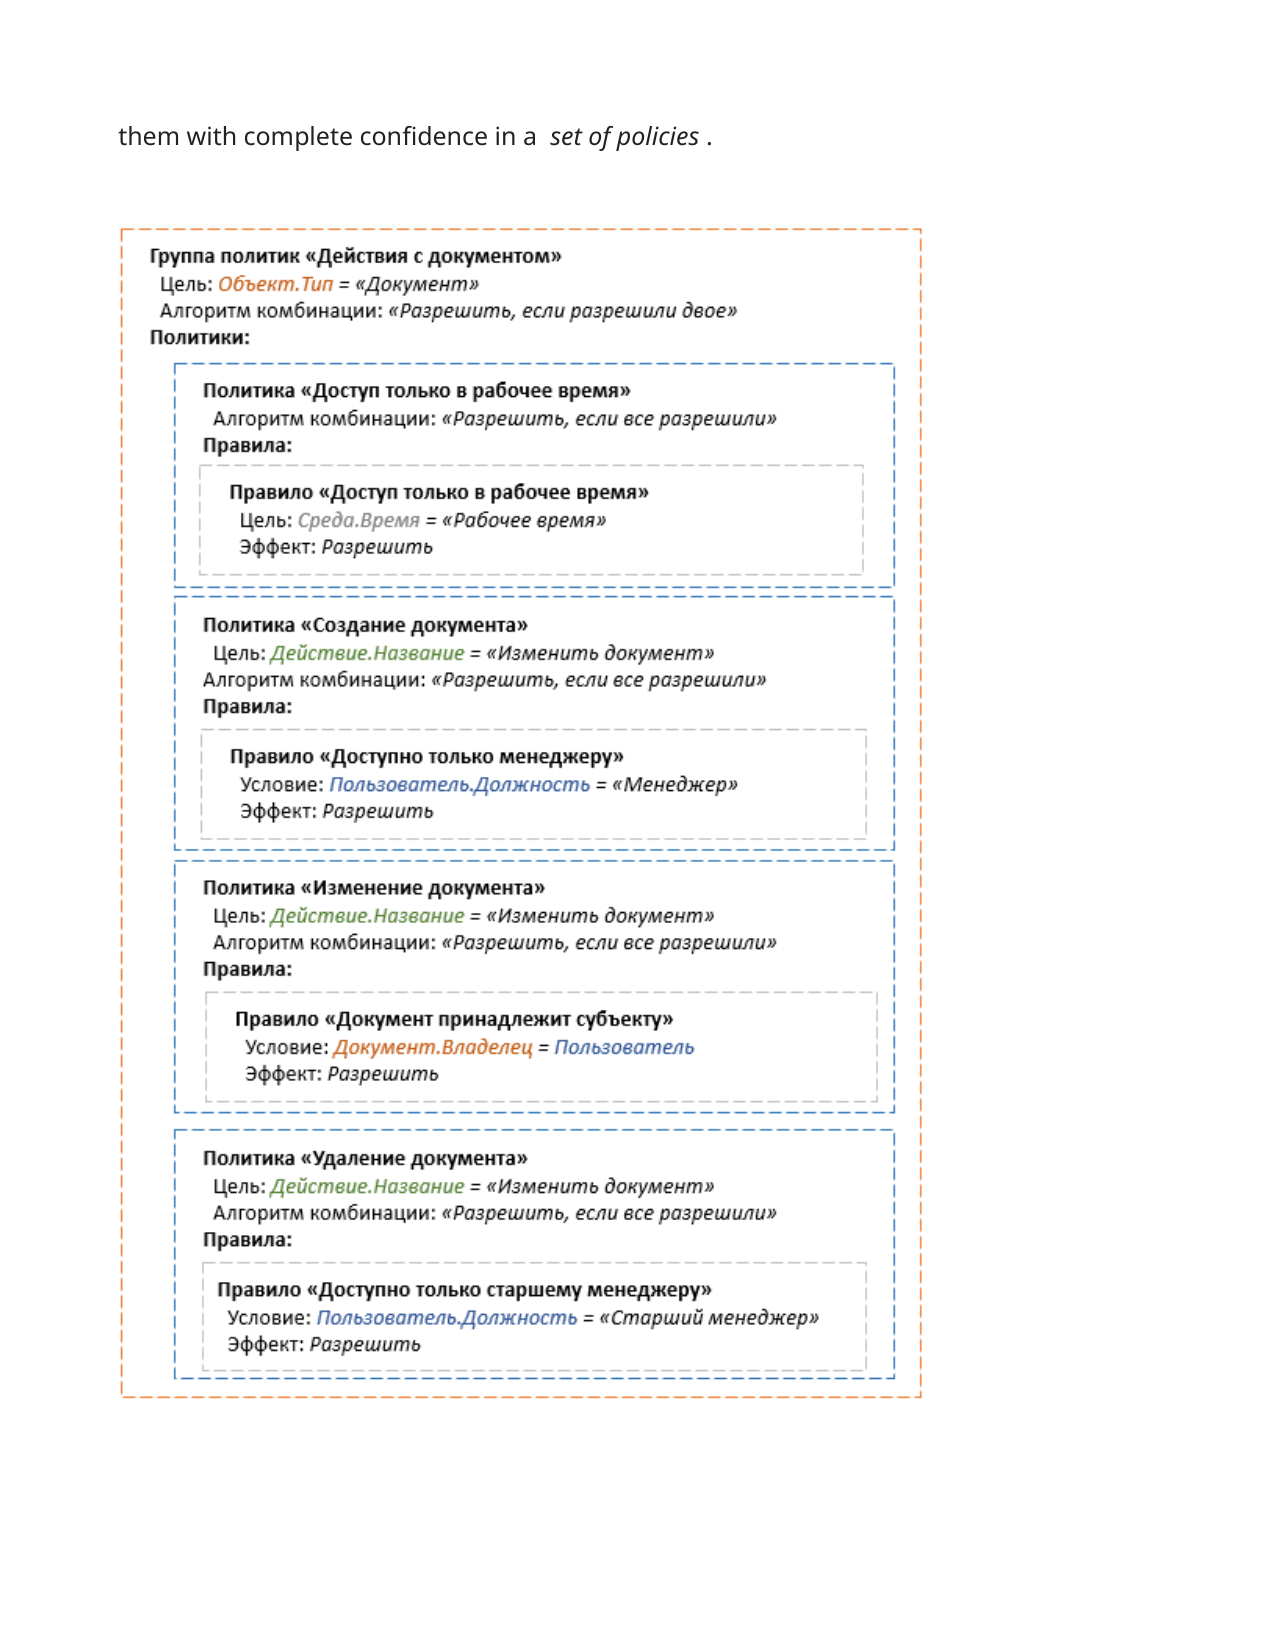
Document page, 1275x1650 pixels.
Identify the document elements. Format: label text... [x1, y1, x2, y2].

text them with complete confidence in a set of policies . [118, 118, 1157, 1402]
picture [118, 224, 925, 1403]
